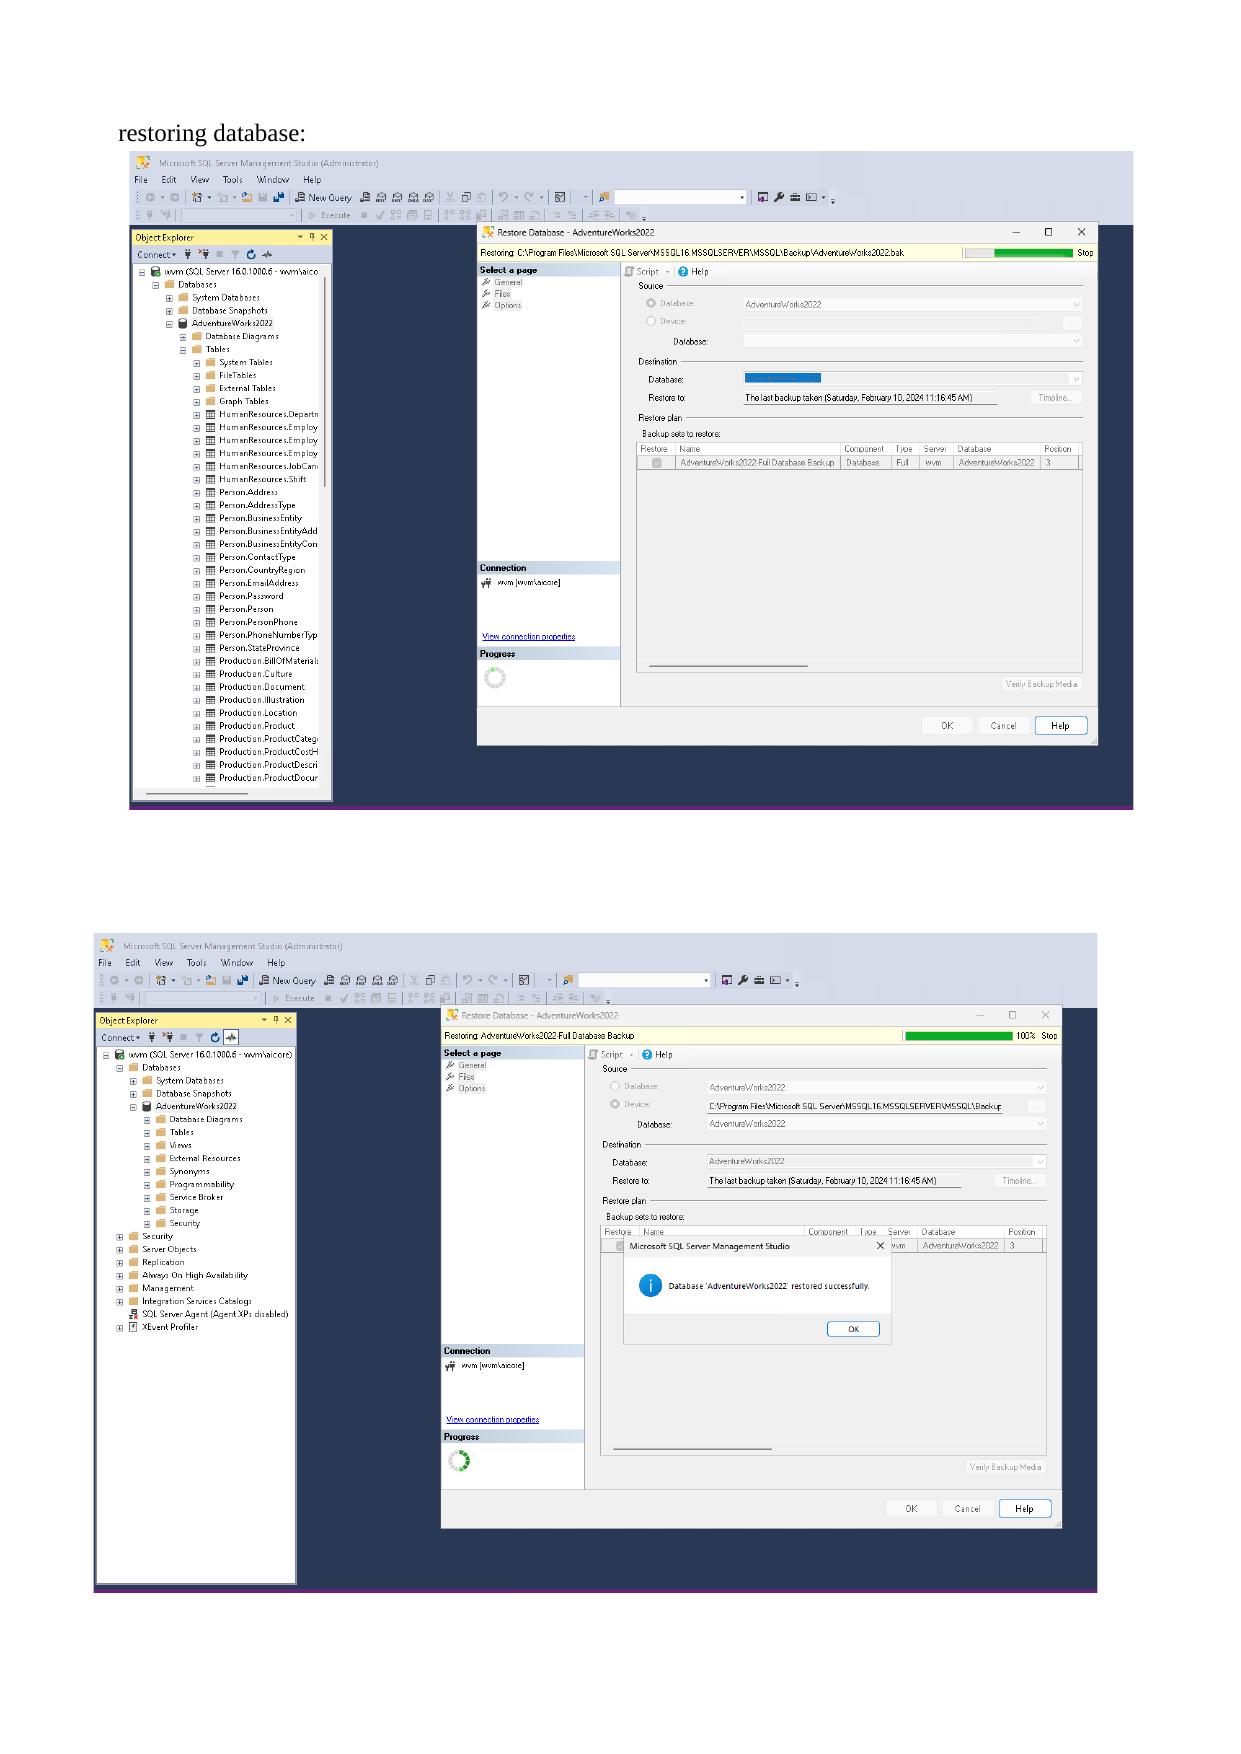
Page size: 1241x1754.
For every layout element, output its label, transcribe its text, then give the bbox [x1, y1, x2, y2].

text restoring database: [118, 118, 1122, 839]
picture [93, 933, 1098, 1593]
picture [129, 151, 1134, 810]
